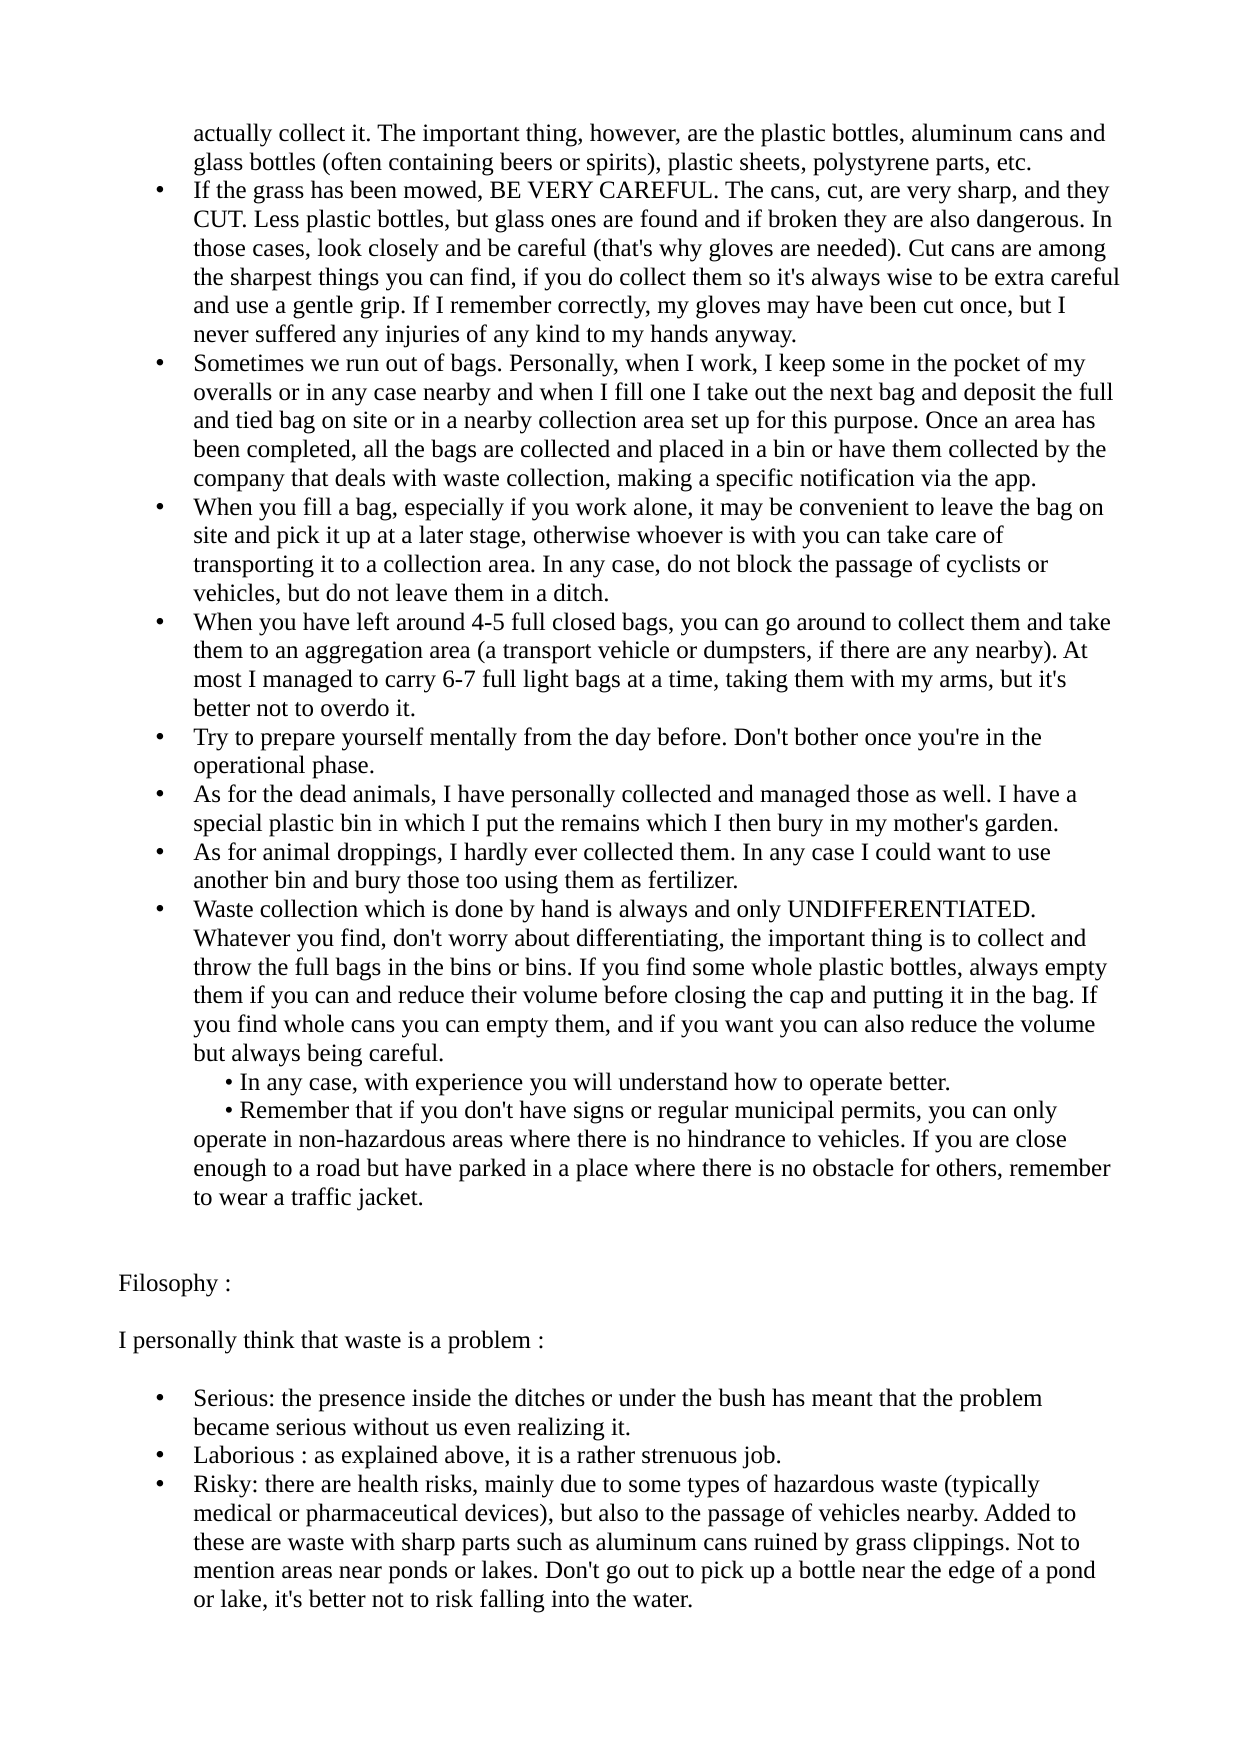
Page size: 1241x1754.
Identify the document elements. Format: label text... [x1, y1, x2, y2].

list actually collect it. The important thing, however, are the plastic bottles, aluminum cans and glass bottles (often containing beers or spirits), plastic sheets, polystyrene parts, etc. [156, 118, 1122, 176]
text I personally think that waste is a problem : [118, 1326, 1122, 1354]
list • In any case, with experience you will understand how to operate better. [156, 1067, 1122, 1096]
list Try to prepare yourself mentally from the day before. Don't bother once you're in the operational phase. [156, 722, 1122, 779]
text Filosophy : [118, 1268, 1122, 1297]
list Risky: there are health risks, mainly due to some types of hazardous waste (typically medical or pharmaceutical devices), but also to the passage of vehicles nearby. Added to these are waste with sharp parts such as aluminum cans ruined by grass clippings. Not to mention areas near ponds or lakes. Don't go out to pick up a bottle near the edge of a pond or lake, it's better not to risk falling into the water. [156, 1469, 1122, 1613]
list When you fill a bag, especially if you work alone, it may be convenient to leave the bag on site and pick it up at a later stage, otherwise whoever is with you can take care of transporting it to a collection area. In any case, do not block the passage of cyclists or vehicles, but do not leave them in a ditch. [156, 492, 1122, 607]
list • Remember that if you don't have signs or regular municipal permits, you can only operate in non-hazardous areas where there is no hindrance to vehicles. If you are close enough to a road but have parked in a place where there is no obstacle for others, remember to wear a traffic jacket. [156, 1096, 1122, 1211]
list Serious: the presence inside the ditches or under the bush has meant that the problem became serious without us even realizing it. [156, 1383, 1122, 1441]
list Waste collection which is done by hand is always and only UNDIFFERENTIATED. Whatever you find, don't worry about differentiating, the important thing is to collect and throw the full bags in the bins or bins. If you find some whole plastic bottles, always empty them if you can and reduce their volume before closing the cap and putting it in the bag. If you find whole cans you can empty them, and if you want you can also reduce the volume but always being careful. [156, 894, 1122, 1067]
list As for animal droppings, I hardly ever collected them. In any case I could want to use another bin and bury those too using them as fertilizer. [156, 837, 1122, 894]
list Sometimes we run out of bags. Personally, when I work, I keep some in the pocket of my overalls or in any case nearby and when I fill one I take out the next bag and deposit the full and tied bag on site or in a nearby collection area set up for this purpose. Once an area has been completed, all the bags are collected and placed in a bin or have them collected by the company that deals with waste collection, making a specific notification via the app. [156, 348, 1122, 492]
list Laborious : as explained above, it is a rather strenuous job. [156, 1441, 1122, 1469]
list When you have left around 4-5 full closed bags, you can go around to collect them and take them to an aggregation area (a transport vehicle or dumpsters, if there are any nearby). At most I managed to carry 6-7 full light bags at a time, taking them with my arms, but it's better not to overdo it. [156, 607, 1122, 722]
list If the grass has been mowed, BE VERY CAREFUL. The cans, cut, are very sharp, and they CUT. Less plastic bottles, but glass ones are found and if broken they are also dangerous. In those cases, look closely and be careful (that's why gloves are needed). Cut cans are among the sharpest things you can find, if you do collect them so it's always wise to be extra careful and use a gentle grip. If I remember correctly, my gloves may have been cut once, but I never suffered any injuries of any kind to my hands anyway. [156, 176, 1122, 348]
list As for the dead animals, I have personally collected and managed those as well. I have a special plastic bin in which I put the remains which I then bury in my mother's garden. [156, 779, 1122, 837]
